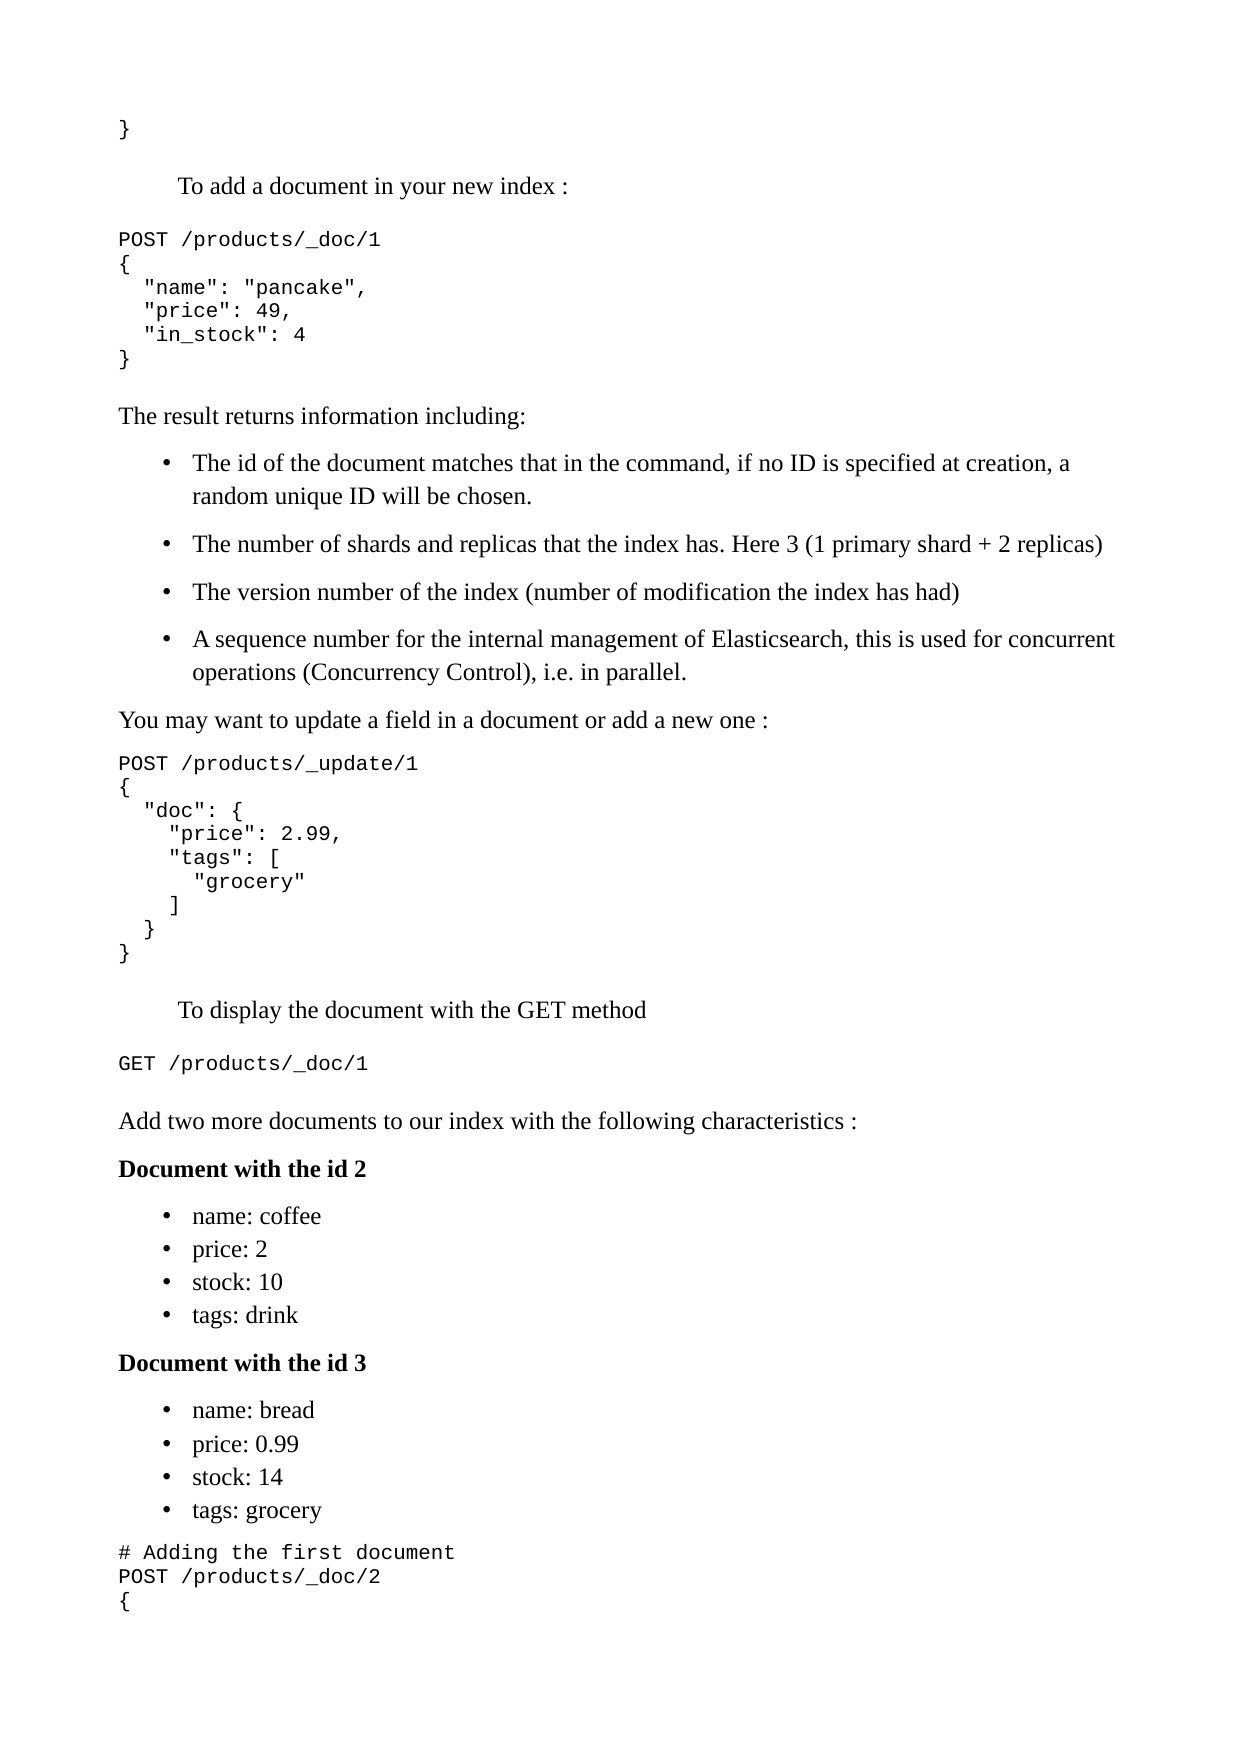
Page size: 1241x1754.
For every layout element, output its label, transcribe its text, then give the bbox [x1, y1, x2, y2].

text "price": 2.99, [118, 823, 1122, 847]
text Document with the id 3 [118, 1348, 1122, 1377]
text "doc": { [118, 800, 1122, 823]
text POST /products/_doc/1 [118, 229, 1122, 253]
text "name": "pancake", [118, 277, 1122, 300]
text } [118, 118, 1122, 142]
list name: coffee [162, 1201, 1122, 1230]
text You may want to update a field in a document or add a new one : [118, 705, 1122, 734]
text The result returns information including: [118, 401, 1122, 429]
list The id of the document matches that in the command, if no ID is specified at creation, a random unique ID will be chosen. [162, 448, 1122, 510]
list name: bread [162, 1396, 1122, 1424]
list A sequence number for the internal management of Elasticsearch, this is used for concurrent operations (Concurrency Control), i.e. in parallel. [162, 624, 1122, 686]
list The number of shards and replicas that the index has. Here 3 (1 primary shard + 2 replicas) [162, 529, 1122, 558]
text POST /products/_update/1 [118, 752, 1122, 776]
text } [118, 918, 1122, 942]
text { [118, 776, 1122, 800]
text # Adding the first document [118, 1542, 1122, 1566]
list stock: 10 [162, 1267, 1122, 1296]
text Document with the id 2 [118, 1154, 1122, 1182]
list stock: 14 [162, 1462, 1122, 1490]
list tags: grocery [162, 1495, 1122, 1523]
text Add two more documents to our index with the following characteristics : [118, 1106, 1122, 1135]
text POST /products/_doc/2 [118, 1566, 1122, 1589]
text { [118, 253, 1122, 277]
list tags: drink [162, 1300, 1122, 1329]
text "price": 49, [118, 300, 1122, 324]
text "in_stock": 4 [118, 324, 1122, 348]
text } [118, 942, 1122, 965]
list price: 0.99 [162, 1429, 1122, 1457]
text "tags": [ [118, 847, 1122, 871]
text GET /products/_doc/1 [118, 1053, 1122, 1077]
list The version number of the index (number of modification the index has had) [162, 577, 1122, 605]
text "grocery" [118, 871, 1122, 894]
text { [118, 1589, 1122, 1613]
text To add a document in your new index : [177, 171, 1063, 200]
list price: 2 [162, 1234, 1122, 1263]
text ] [118, 894, 1122, 918]
text To display the document with the GET method [177, 995, 1063, 1023]
text } [118, 348, 1122, 371]
